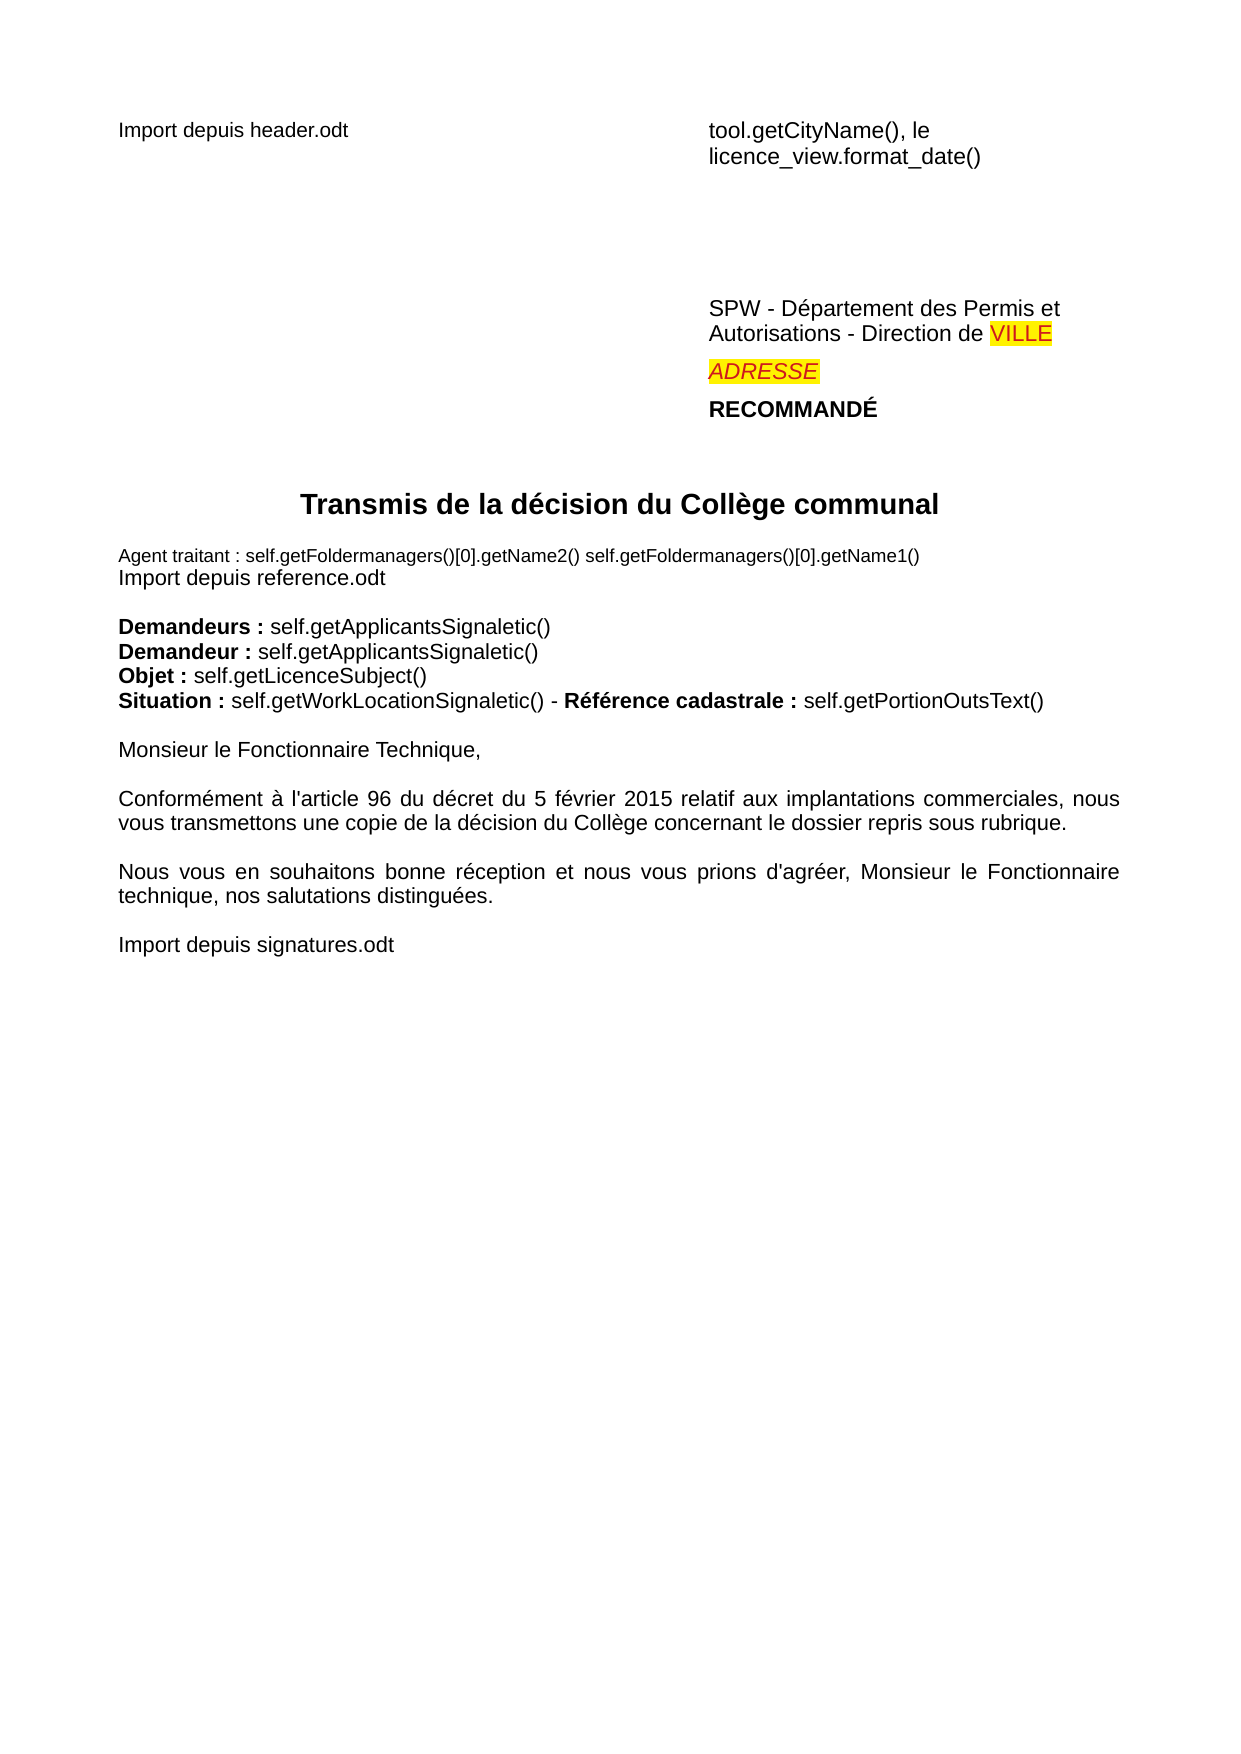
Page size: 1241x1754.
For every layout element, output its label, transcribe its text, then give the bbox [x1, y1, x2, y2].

text Situation : self.getWorkLocationSignaletic() - Référence cadastrale : self.getPortionOutsText() [118, 688, 1122, 713]
text Conformément à l'article 96 du décret du 5 février 2015 relatif aux implantations commerciales, nous vous transmettons une copie de la décision du Collège concernant le dossier repris sous rubrique. [118, 786, 1122, 835]
text Demandeur : self.getApplicantsSignaletic() [118, 639, 1122, 664]
table_header tool.getCityName(), le licence_view.format_date() SPW - Département des Permis et Autorisations - Direction de VILLE ADRESSE RECOMMANDÉ [709, 118, 1123, 423]
text Nous vous en souhaitons bonne réception et nous vous prions d'agréer, Monsieur le Fonctionnaire technique, nos salutations distinguées. [118, 860, 1122, 909]
text Monsieur le Fonctionnaire Technique, [118, 737, 1122, 762]
text Transmis de la décision du Collège communal [118, 488, 1122, 521]
table_header Import depuis header.odt [118, 118, 708, 423]
text Demandeurs : self.getApplicantsSignaletic() [118, 615, 1122, 639]
text Import depuis reference.odt [118, 566, 1122, 590]
text Objet : self.getLicenceSubject() [118, 664, 1122, 688]
text Agent traitant : self.getFoldermanagers()[0].getName2() self.getFoldermanagers()[0].getName1() [118, 545, 1122, 566]
text Import depuis signatures.odt [118, 933, 1122, 958]
